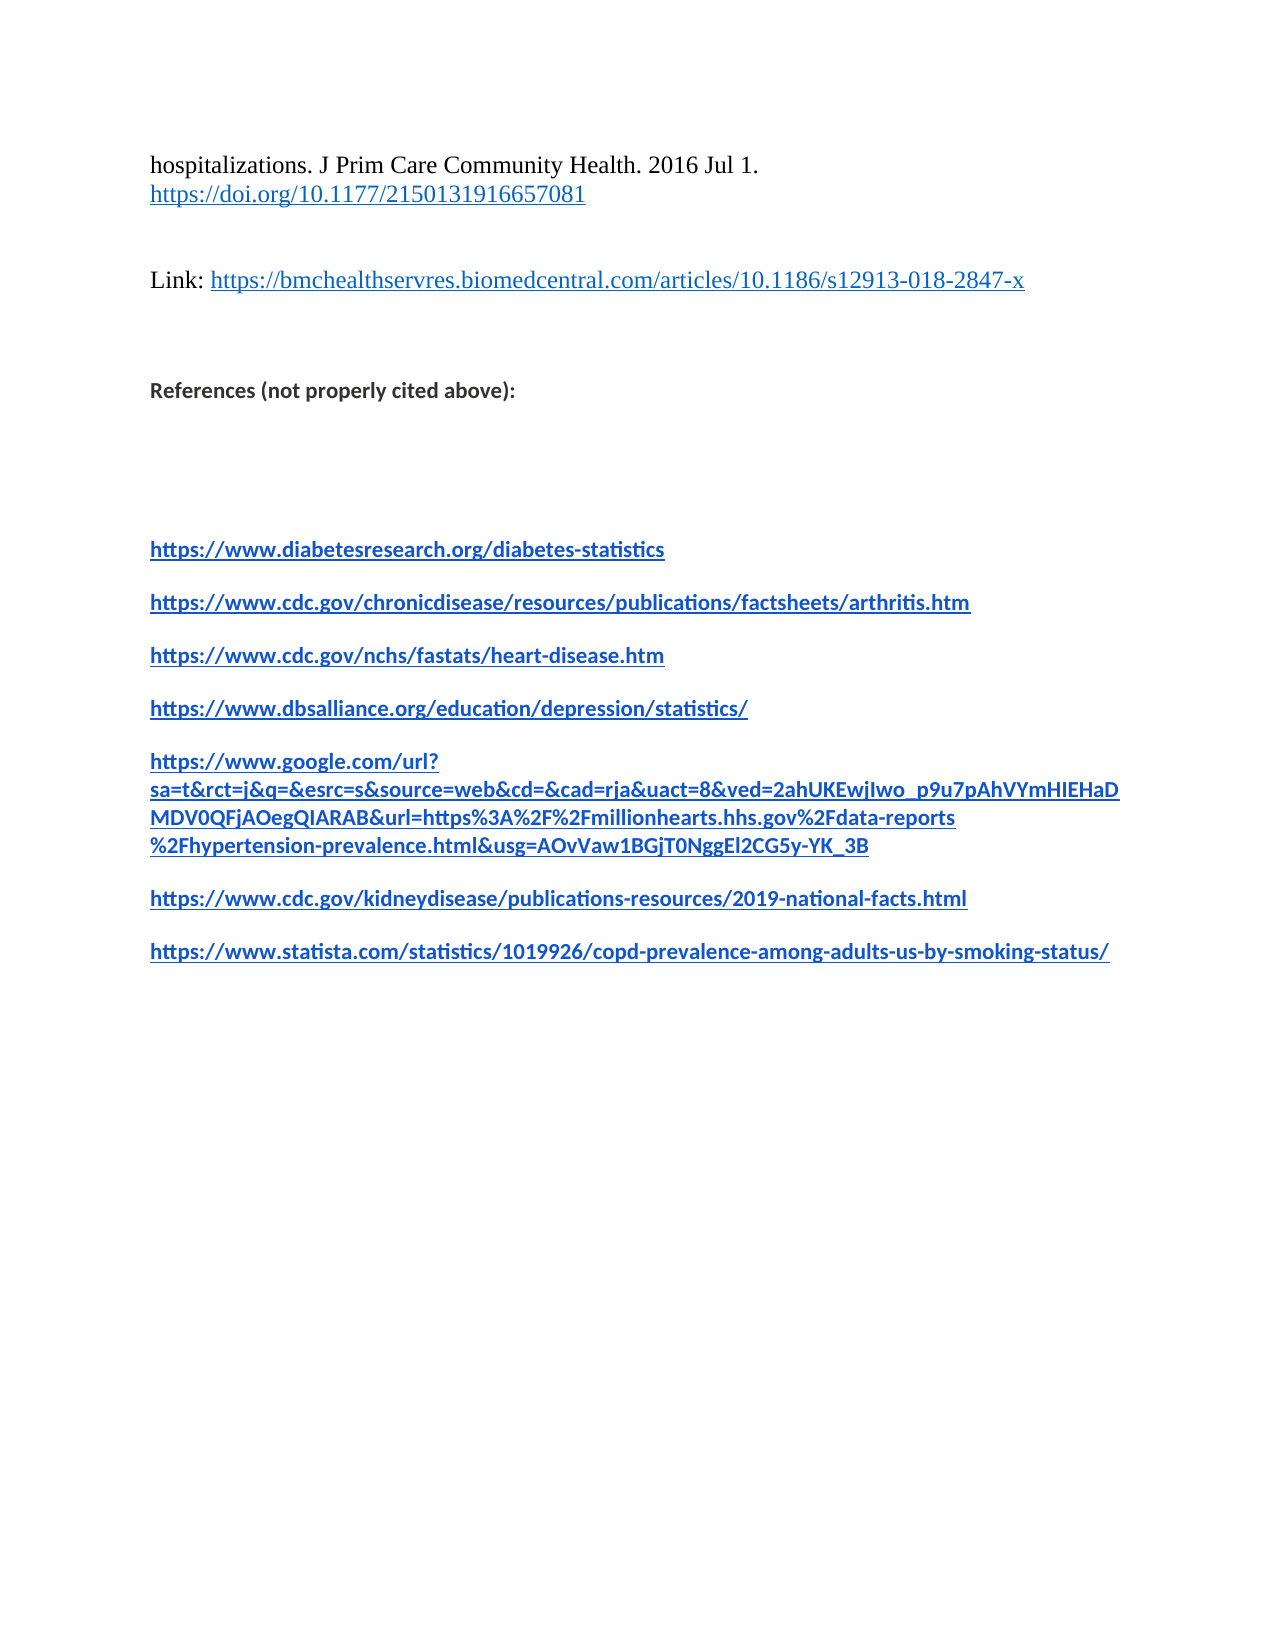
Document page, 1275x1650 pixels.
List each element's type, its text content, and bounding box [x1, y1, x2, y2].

text References (not properly cited above): [150, 376, 1125, 404]
text Link: https://bmchealthservres.biomedcentral.com/articles/10.1186/s12913-018-2847-x [150, 265, 1125, 294]
text https://www.cdc.gov/kidneydisease/publications-resources/2019-national-facts.html [150, 884, 1125, 912]
text https://www.statista.com/statistics/1019926/copd-prevalence-among-adults-us-by-smoking-status/ [150, 937, 1125, 966]
text hospitalizations. J Prim Care Community Health. 2016 Jul 1. https://doi.org/10.1177/2150131916657081 [150, 150, 1125, 207]
text https://www.cdc.gov/chronicdisease/resources/publications/factsheets/arthritis.htm [150, 588, 1125, 616]
text https://www.cdc.gov/nchs/fastats/heart-disease.htm [150, 641, 1125, 669]
text https://www.google.com/url?sa=t&rct=j&q=&esrc=s&source=web&cd=&cad=rja&uact=8&ved=2ahUKEwjIwo_p9u7pAhVYmHIEHaDMDV0QFjAOegQIARAB&url=https%3A%2F%2Fmillionhearts.hhs.gov%2Fdata-reports%2Fhypertension-prevalence.html&usg=AOvVaw1BGjT0NggEl2CG5y-YK_3B [150, 747, 1125, 859]
text https://www.diabetesresearch.org/diabetes-statistics [150, 535, 1125, 563]
text https://www.dbsalliance.org/education/depression/statistics/ [150, 694, 1125, 722]
